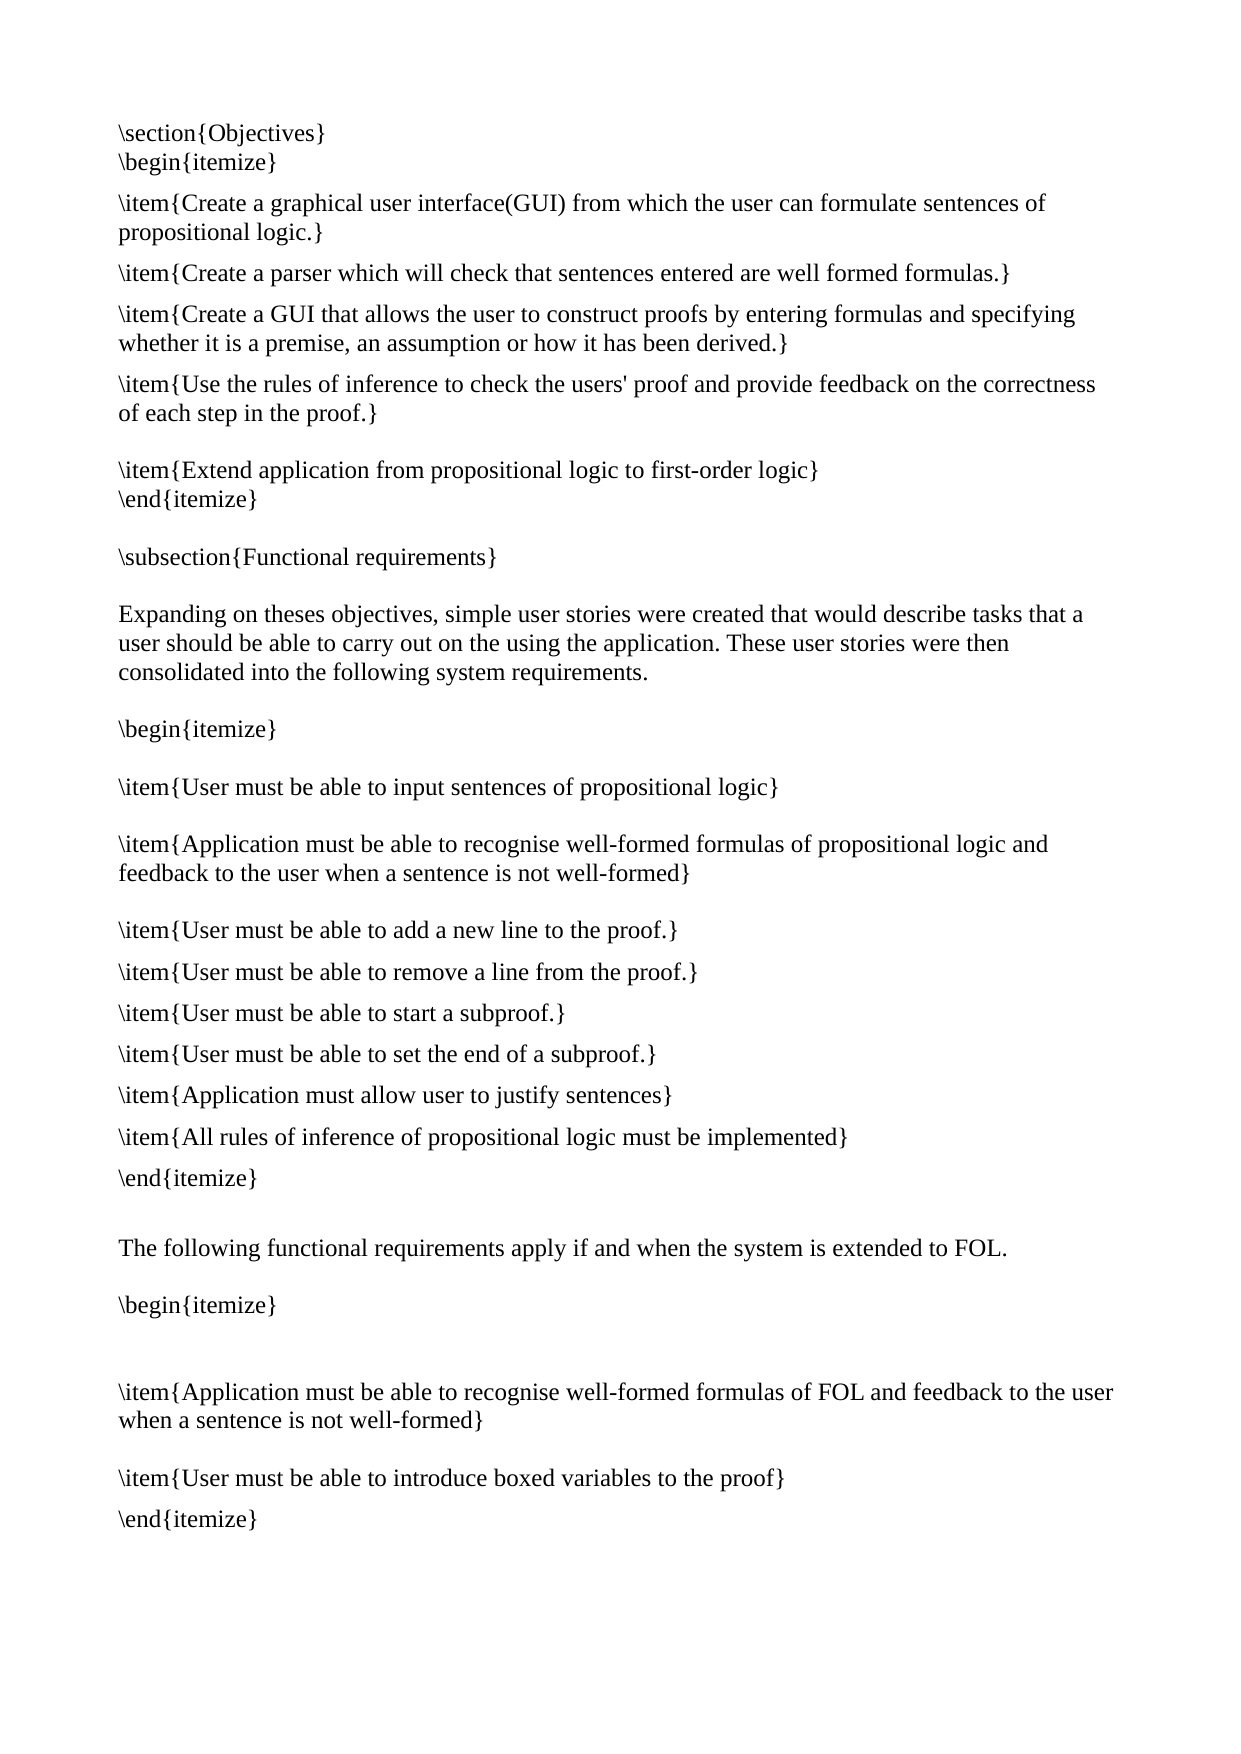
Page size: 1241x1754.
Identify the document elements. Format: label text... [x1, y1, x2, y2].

text \end{itemize} [118, 1163, 1122, 1192]
text \item{Application must be able to recognise well-formed formulas of propositional logic and feedback to the user when a sentence is not well-formed} [118, 829, 1122, 887]
text \item{Create a GUI that allows the user to construct proofs by entering formulas and specifying whether it is a premise, an assumption or how it has been derived.} [118, 299, 1122, 357]
text \item{User must be able to input sentences of propositional logic} [118, 772, 1122, 801]
text \item{User must be able to remove a line from the proof.} [118, 957, 1122, 986]
text \item{User must be able to set the end of a subproof.} [118, 1039, 1122, 1068]
text \end{itemize} [118, 484, 1122, 513]
text \begin{itemize} [118, 714, 1122, 743]
text \begin{itemize} [118, 147, 1122, 176]
text \item{Create a parser which will check that sentences entered are well formed formulas.} [118, 258, 1122, 287]
text \item{Use the rules of inference to check the users' proof and provide feedback on the correctness of each step in the proof.} [118, 369, 1122, 427]
text \item{All rules of inference of propositional logic must be implemented} [118, 1122, 1122, 1151]
text \section{Objectives} [118, 118, 1122, 147]
text \item{User must be able to introduce boxed variables to the proof} [118, 1463, 1122, 1492]
text \item{User must be able to start a subproof.} [118, 998, 1122, 1027]
text \end{itemize} [118, 1504, 1122, 1533]
text \item{Extend application from propositional logic to first-order logic} [118, 456, 1122, 484]
text \item{User must be able to add a new line to the proof.} [118, 916, 1122, 944]
text \item{Application must be able to recognise well-formed formulas of FOL and feedback to the user when a sentence is not well-formed} [118, 1377, 1122, 1434]
text \item{Application must allow user to justify sentences} [118, 1081, 1122, 1109]
text \begin{itemize} [118, 1291, 1122, 1319]
text The following functional requirements apply if and when the system is extended to FOL. [118, 1233, 1122, 1262]
text Expanding on theses objectives, simple user stories were created that would describe tasks that a user should be able to carry out on the using the application. These user stories were then consolidated into the following system requirements. [118, 599, 1122, 686]
text \subsection{Functional requirements} [118, 542, 1122, 571]
text \item{Create a graphical user interface(GUI) from which the user can formulate sentences of propositional logic.} [118, 188, 1122, 246]
